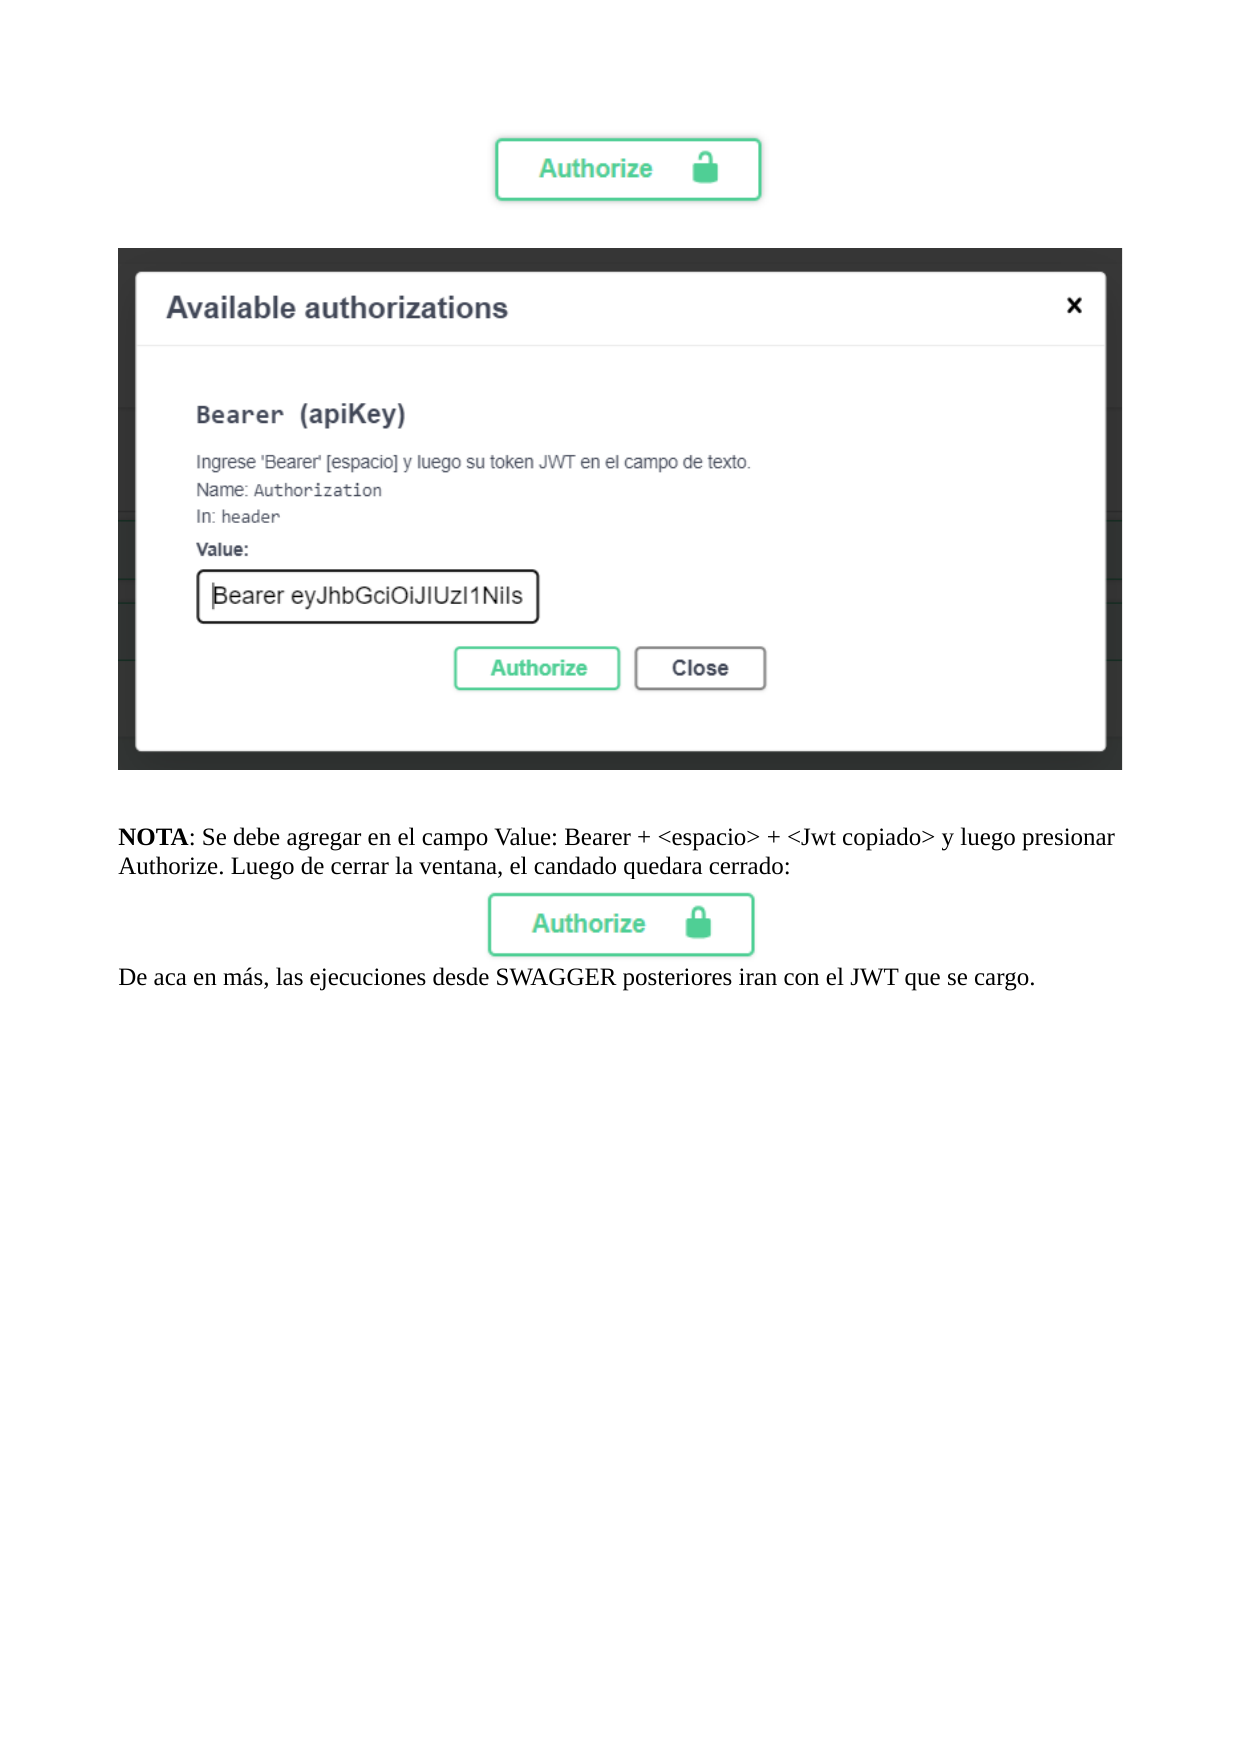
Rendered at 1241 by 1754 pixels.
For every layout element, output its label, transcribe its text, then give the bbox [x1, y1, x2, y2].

text De aca en más, las ejecuciones desde SWAGGER posteriores iran con el JWT que se cargo. [118, 903, 1122, 991]
text NOTA: Se debe agregar en el campo Value: Bearer + <espacio> + <Jwt copiado> y luego presionar Authorize. Luego de cerrar la ventana, el candado quedara cerrado: [118, 822, 1122, 879]
picture [461, 118, 779, 220]
picture [482, 879, 758, 963]
picture [118, 248, 1123, 770]
